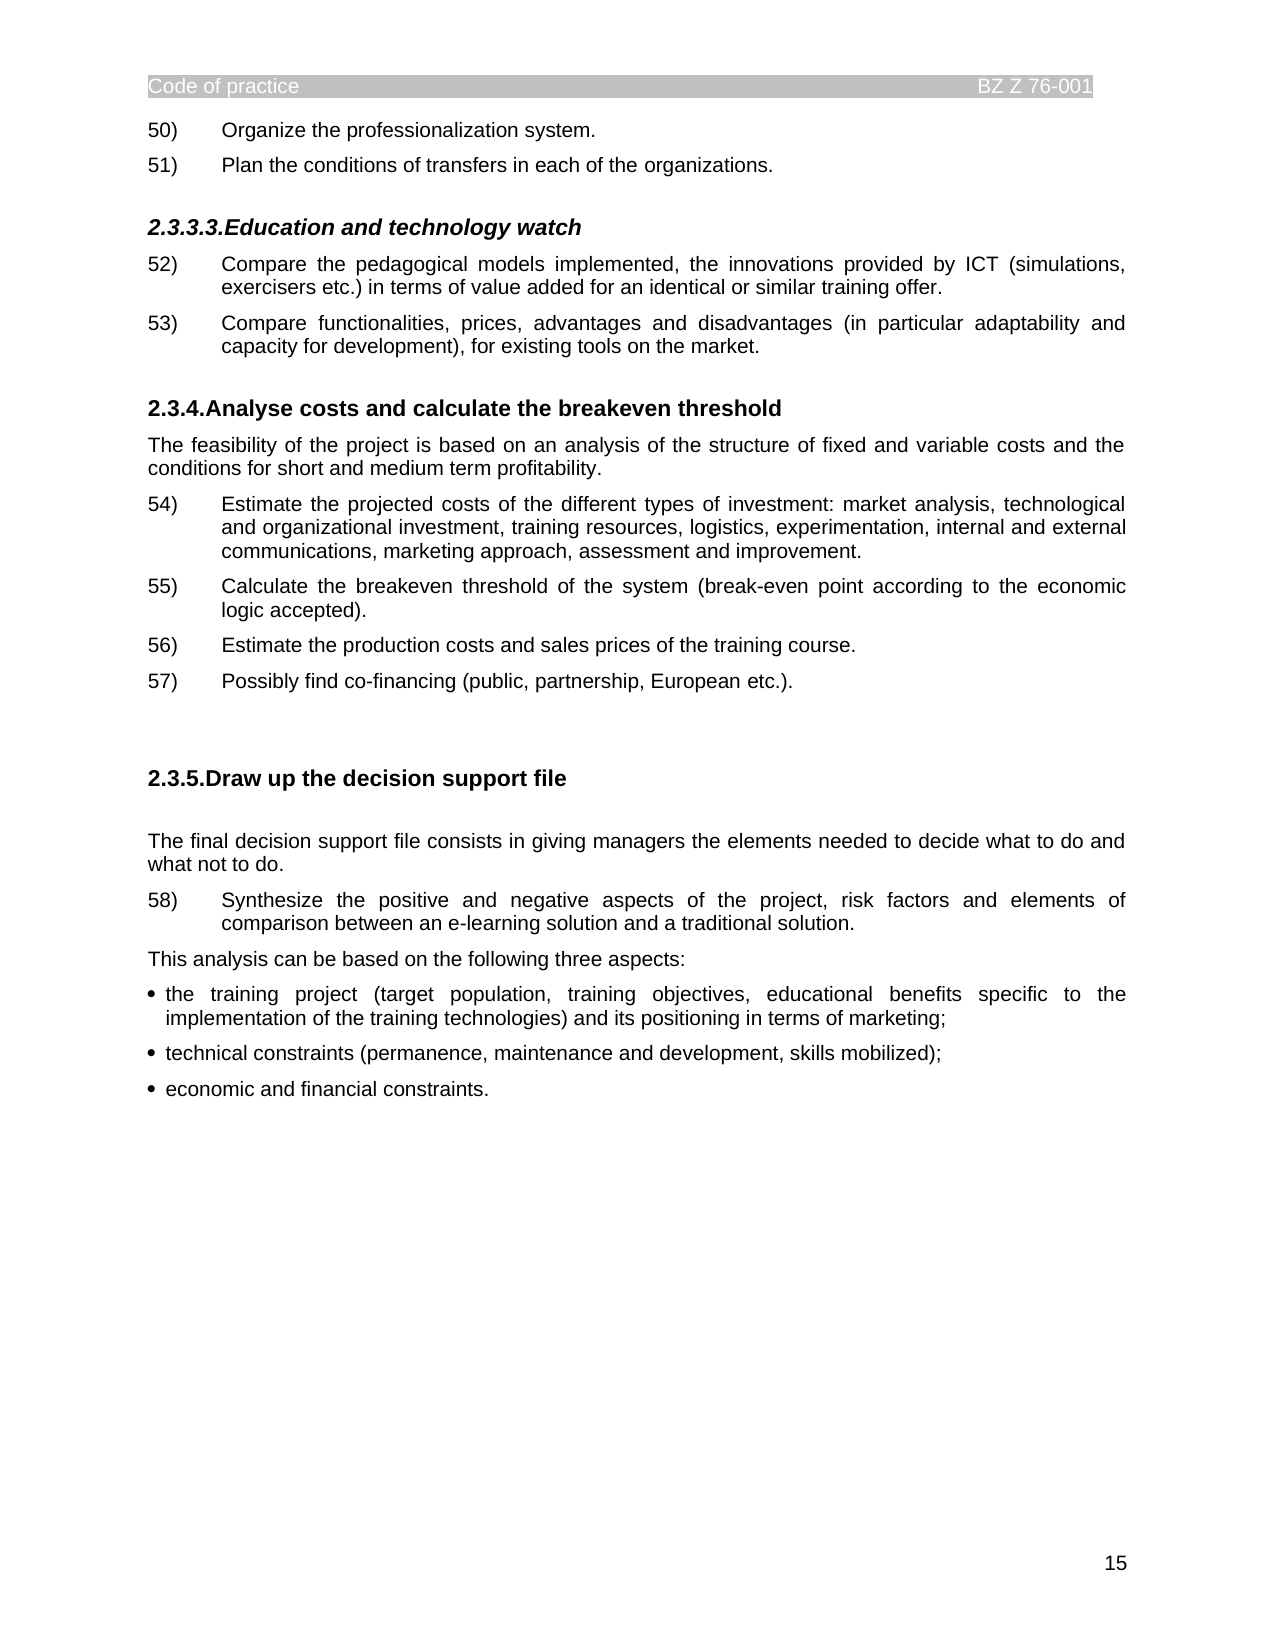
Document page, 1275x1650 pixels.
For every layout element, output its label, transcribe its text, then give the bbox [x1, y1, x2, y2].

list economic and financial constraints. [148, 1078, 1127, 1101]
text 58) Synthesize the positive and negative aspects of the project, risk factors and elements of comparison between an e-learning solution and a traditional solution. [148, 888, 1127, 934]
subtitle Draw up the decision support file [148, 766, 1127, 792]
text 52) Compare the pedagogical models implemented, the innovations provided by ICT (simulations, exercisers etc.) in terms of value added for an identical or similar training offer. [148, 253, 1127, 299]
text This analysis can be based on the following three aspects: [148, 947, 1127, 970]
text 55) Calculate the breakeven threshold of the system (break-even point according to the economic logic accepted). [148, 575, 1127, 621]
list the training project (target population, training objectives, educational benefits specific to the implementation of the training technologies) and its positioning in terms of marketing; [148, 983, 1127, 1029]
text 50) Organize the professionalization system. [148, 118, 1127, 141]
text 57) Possibly find co-financing (public, partnership, European etc.). [148, 669, 1127, 693]
text 51) Plan the conditions of transfers in each of the organizations. [148, 154, 1127, 177]
text The feasibility of the project is based on an analysis of the structure of fixed and variable costs and the conditions for short and medium term profitability. [148, 434, 1127, 480]
text 53) Compare functionalities, prices, advantages and disadvantages (in particular adaptability and capacity for development), for existing tools on the market. [148, 312, 1127, 358]
text 56) Estimate the production costs and sales prices of the training course. [148, 634, 1127, 657]
subtitle Analyse costs and calculate the breakeven threshold [148, 396, 1127, 421]
subtitle Education and technology watch [148, 214, 1127, 240]
subtitle The final decision support file consists in giving managers the elements needed to decide what to do and what not to do. [148, 829, 1127, 876]
text 54) Estimate the projected costs of the different types of investment: market analysis, technological and organizational investment, training resources, logistics, experimentation, internal and external communications, marketing approach, assessment and improvement. [148, 493, 1127, 562]
list technical constraints (permanence, maintenance and development, skills mobilized); [148, 1042, 1127, 1065]
